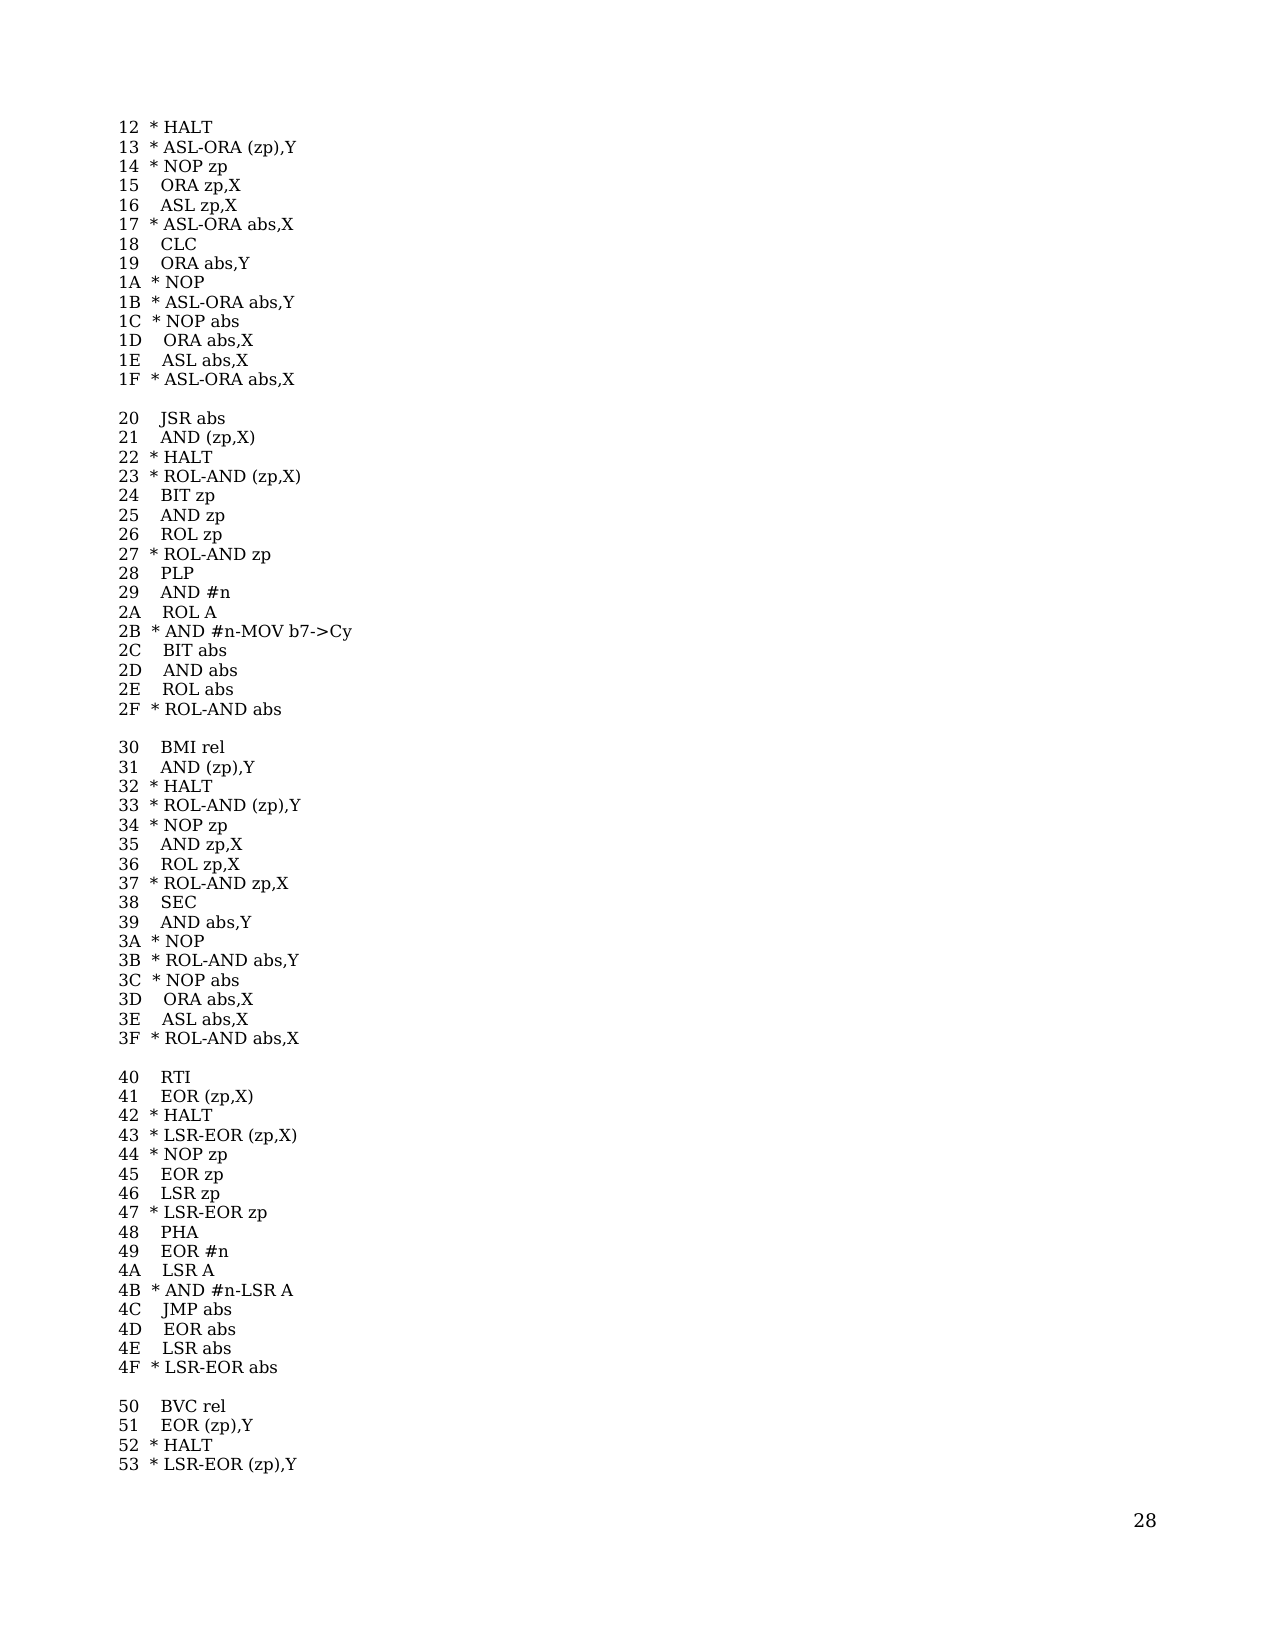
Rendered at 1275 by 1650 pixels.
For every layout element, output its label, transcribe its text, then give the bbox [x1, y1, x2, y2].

text 39 AND abs,Y [118, 912, 1157, 932]
text 45 EOR zp [118, 1164, 1157, 1184]
text 21 AND (zp,X) [118, 428, 1157, 447]
text 2C BIT abs [118, 641, 1157, 661]
text 4D EOR abs [118, 1319, 1157, 1339]
text 1D ORA abs,X [118, 331, 1157, 351]
text 30 BMI rel [118, 738, 1157, 757]
text 49 EOR #n [118, 1242, 1157, 1261]
text 2B * AND #n-MOV b7->Cy [118, 622, 1157, 641]
text 18 CLC [118, 234, 1157, 254]
text 4C JMP abs [118, 1300, 1157, 1319]
text 3E ASL abs,X [118, 1009, 1157, 1029]
text 36 ROL zp,X [118, 854, 1157, 874]
text 53 * LSR-EOR (zp),Y [118, 1455, 1157, 1474]
text 42 * HALT [118, 1106, 1157, 1126]
text 3F * ROL-AND abs,X [118, 1029, 1157, 1048]
text 35 AND zp,X [118, 835, 1157, 854]
text 4E LSR abs [118, 1339, 1157, 1358]
text 3B * ROL-AND abs,Y [118, 951, 1157, 971]
text 27 * ROL-AND zp [118, 544, 1157, 564]
text 4F * LSR-EOR abs [118, 1358, 1157, 1377]
text 1E ASL abs,X [118, 351, 1157, 370]
text 33 * ROL-AND (zp),Y [118, 796, 1157, 816]
text 4A LSR A [118, 1261, 1157, 1281]
text 48 PHA [118, 1222, 1157, 1242]
text 3A * NOP [118, 932, 1157, 951]
text 2D AND abs [118, 661, 1157, 680]
text 44 * NOP zp [118, 1145, 1157, 1164]
text 4B * AND #n-LSR A [118, 1281, 1157, 1300]
text 28 PLP [118, 564, 1157, 583]
text 2E ROL abs [118, 680, 1157, 699]
text 2A ROL A [118, 602, 1157, 622]
text 29 AND #n [118, 583, 1157, 602]
text 32 * HALT [118, 777, 1157, 796]
text 41 EOR (zp,X) [118, 1087, 1157, 1106]
text 34 * NOP zp [118, 816, 1157, 835]
text 25 AND zp [118, 506, 1157, 525]
text 20 JSR abs [118, 409, 1157, 428]
text 52 * HALT [118, 1436, 1157, 1455]
text 31 AND (zp),Y [118, 757, 1157, 777]
text 50 BVC rel [118, 1397, 1157, 1416]
text 1B * ASL-ORA abs,Y [118, 292, 1157, 312]
text 1F * ASL-ORA abs,X [118, 370, 1157, 389]
text 16 ASL zp,X [118, 196, 1157, 215]
text 13 * ASL-ORA (zp),Y [118, 137, 1157, 157]
text 22 * HALT [118, 447, 1157, 467]
text 37 * ROL-AND zp,X [118, 874, 1157, 893]
text 19 ORA abs,Y [118, 254, 1157, 273]
text 43 * LSR-EOR (zp,X) [118, 1126, 1157, 1145]
text 14 * NOP zp [118, 157, 1157, 176]
text 40 RTI [118, 1067, 1157, 1087]
text 46 LSR zp [118, 1184, 1157, 1203]
text 23 * ROL-AND (zp,X) [118, 467, 1157, 486]
text 1A * NOP [118, 273, 1157, 292]
text 17 * ASL-ORA abs,X [118, 215, 1157, 234]
text 2F * ROL-AND abs [118, 699, 1157, 719]
text 3C * NOP abs [118, 971, 1157, 990]
text 51 EOR (zp),Y [118, 1416, 1157, 1436]
text 1C * NOP abs [118, 312, 1157, 331]
text 38 SEC [118, 893, 1157, 912]
text 24 BIT zp [118, 486, 1157, 506]
text 47 * LSR-EOR zp [118, 1203, 1157, 1222]
text 15 ORA zp,X [118, 176, 1157, 196]
text 12 * HALT [118, 118, 1157, 137]
text 3D ORA abs,X [118, 990, 1157, 1009]
text 26 ROL zp [118, 525, 1157, 544]
